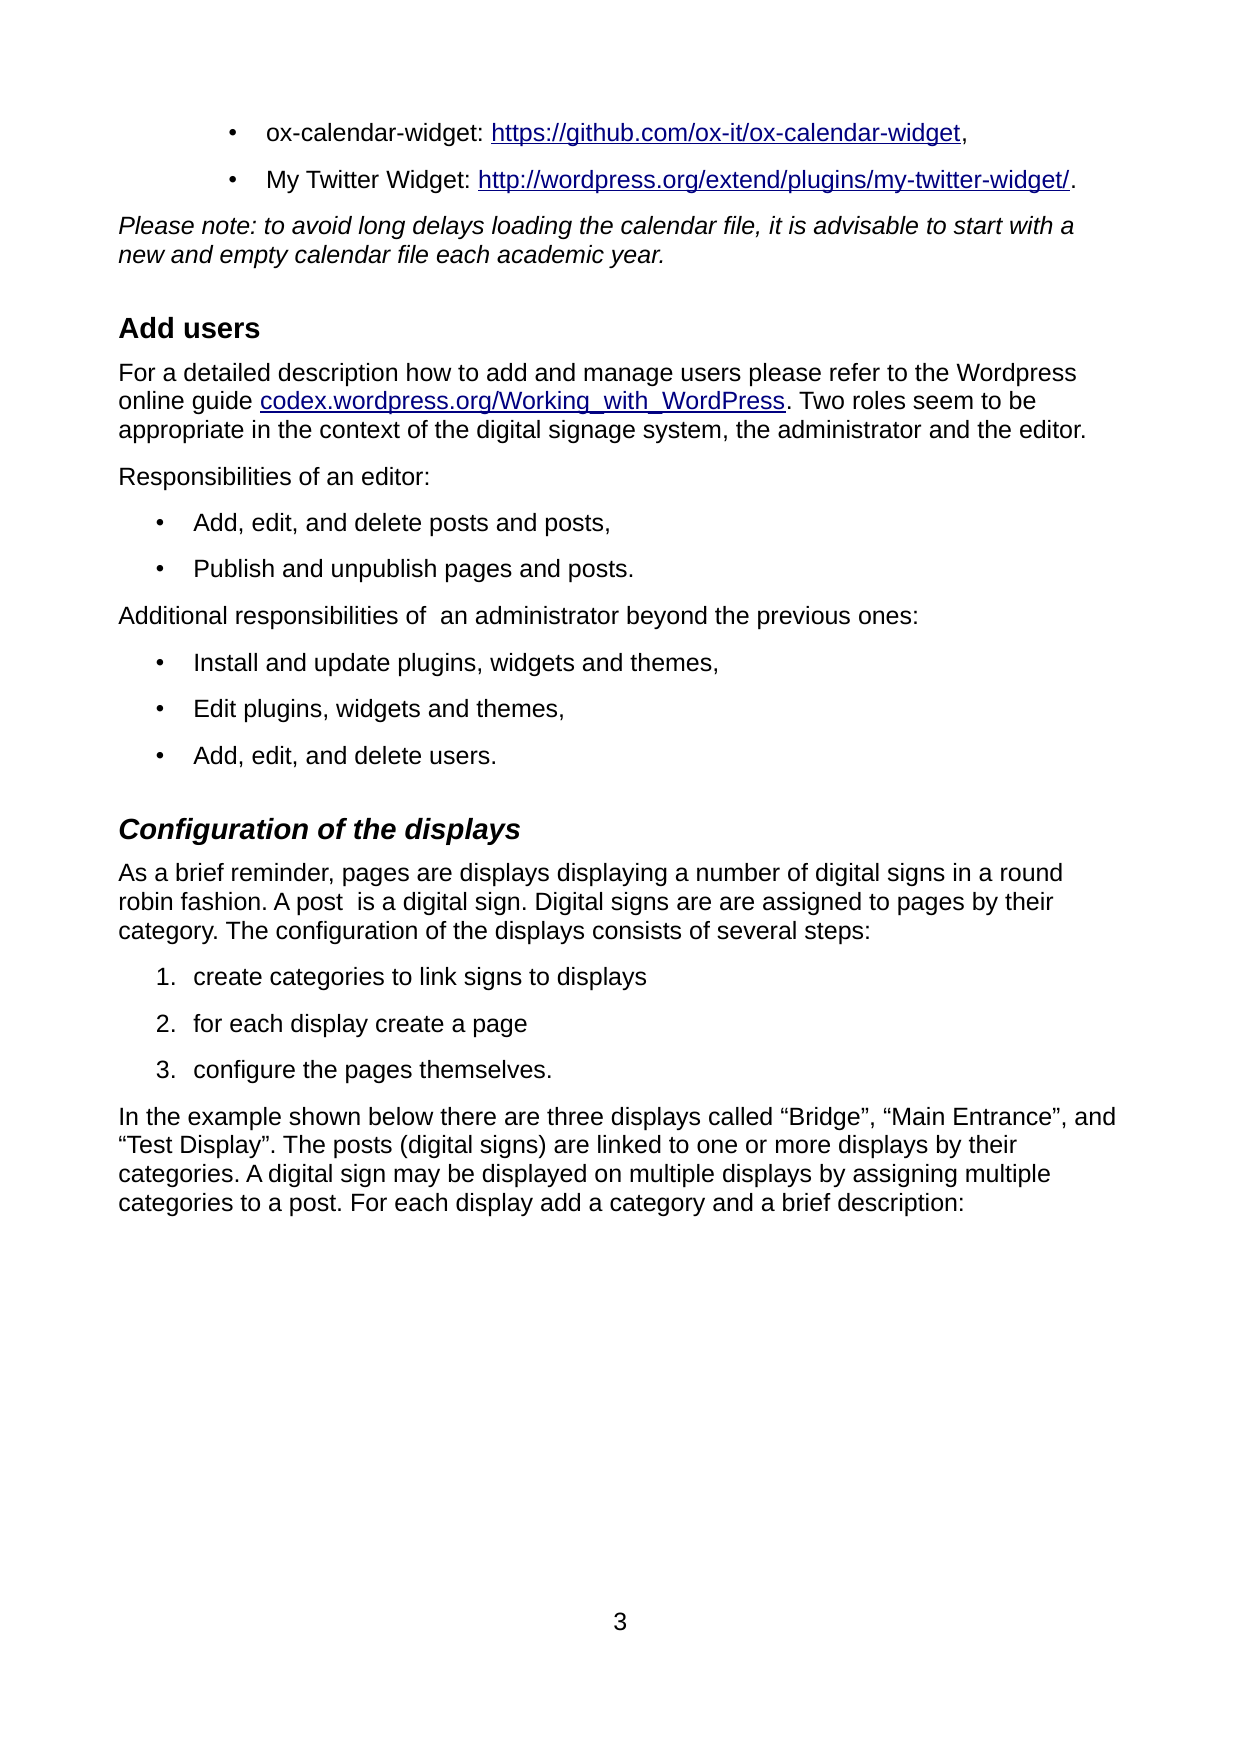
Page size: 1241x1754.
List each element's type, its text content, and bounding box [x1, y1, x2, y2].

text As a brief reminder, pages are displays displaying a number of digital signs in a round robin fashion. A post is a digital sign. Digital signs are are assigned to pages by their category. The configuration of the displays consists of several steps: [118, 858, 1122, 944]
list Edit plugins, widgets and themes, [156, 694, 1122, 723]
subtitle Add users [118, 311, 1122, 345]
text For a detailed description how to add and manage users please refer to the Wordpress online guide codex.wordpress.org/Working_with_WordPress. Two roles seem to be appropriate in the context of the digital signage system, the administrator and the editor. [118, 357, 1122, 444]
list Publish and unpublish pages and posts. [156, 554, 1122, 583]
list Install and update plugins, widgets and themes, [156, 647, 1122, 676]
list Add, edit, and delete users. [156, 741, 1122, 769]
list create categories to link signs to displays [156, 962, 1122, 991]
text Please note: to avoid long delays loading the calendar file, it is advisable to start with a new and empty calendar file each academic year. [118, 211, 1122, 269]
list for each display create a page [156, 1009, 1122, 1037]
list configure the pages themselves. [156, 1055, 1122, 1084]
list Add, edit, and delete posts and posts, [156, 508, 1122, 537]
list ox-calendar-widget: https://github.com/ox-it/ox-calendar-widget, [228, 118, 1122, 147]
